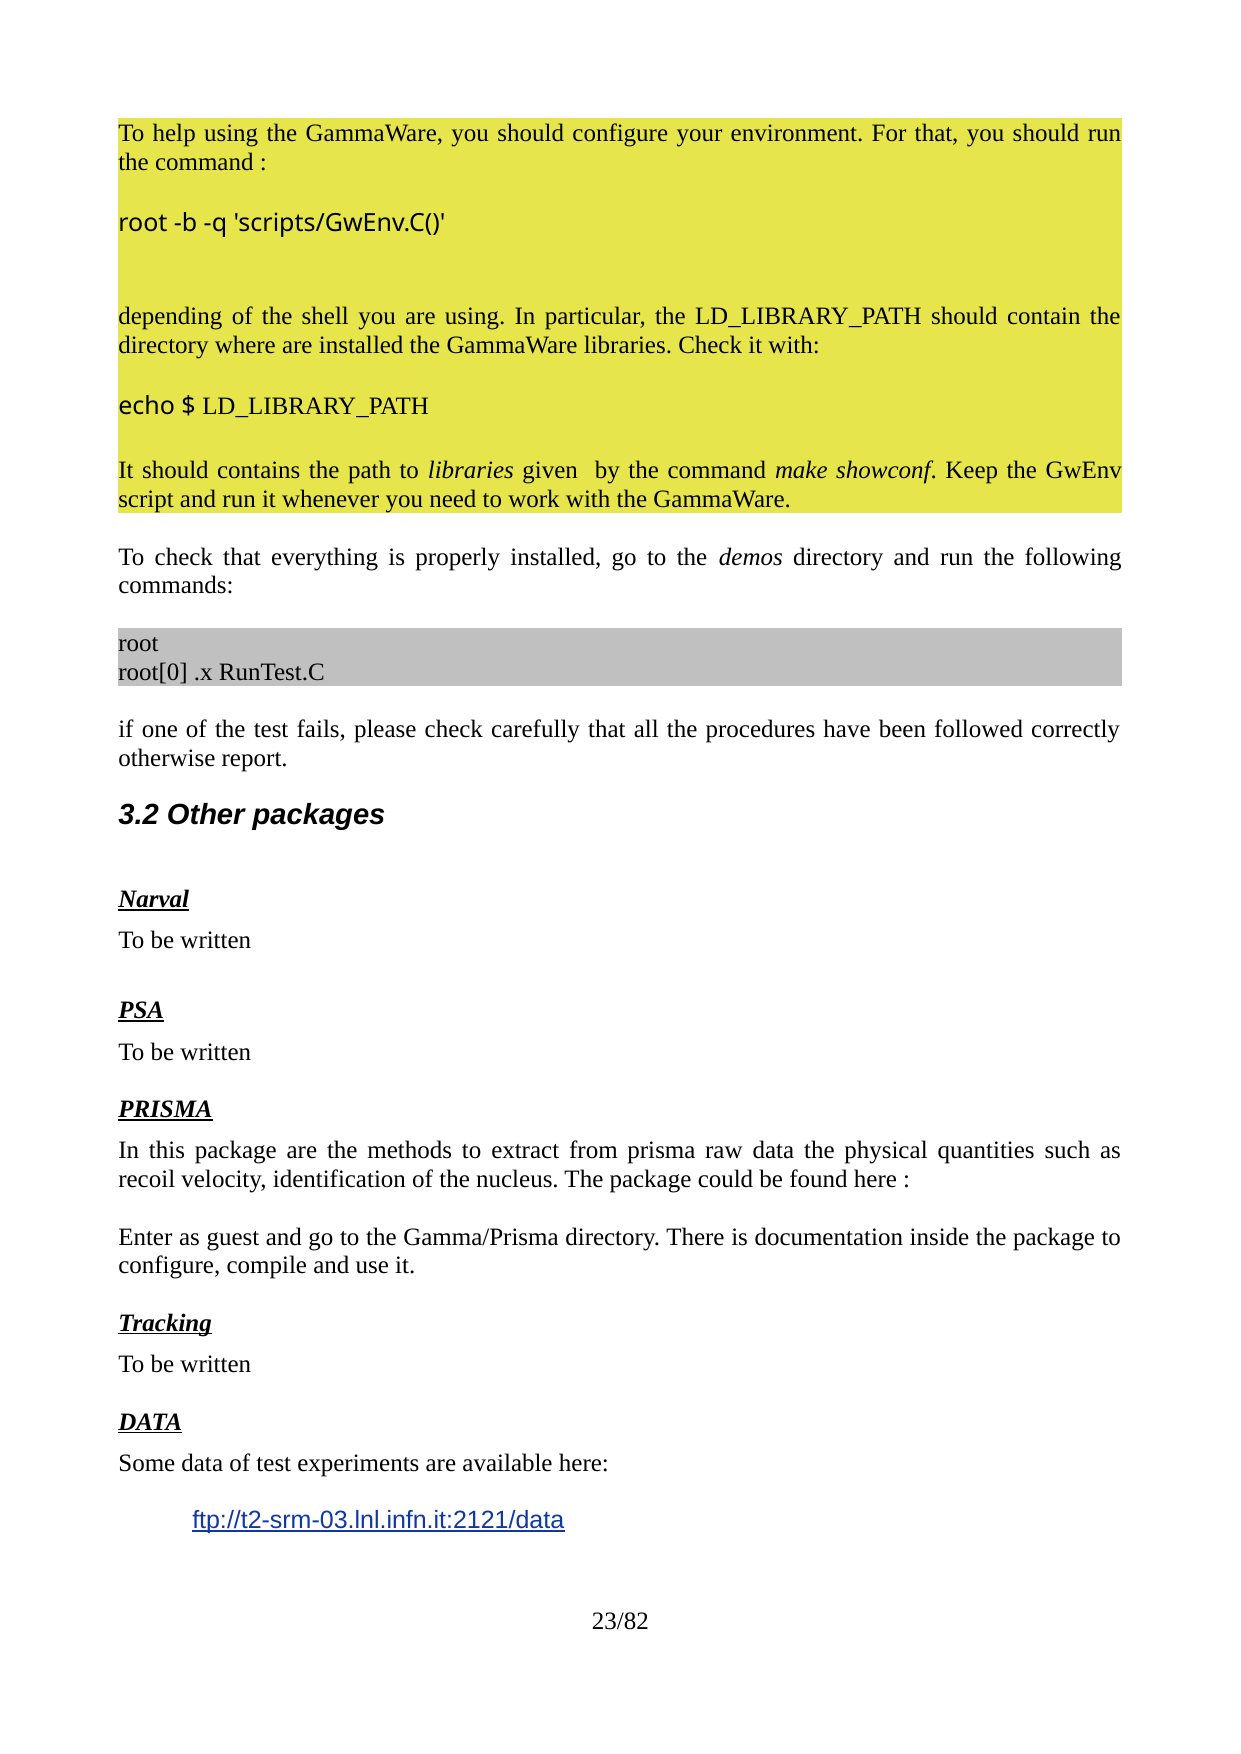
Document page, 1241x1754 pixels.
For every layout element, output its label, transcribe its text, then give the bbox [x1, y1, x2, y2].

text if one of the test fails, please check carefully that all the procedures have been followed correctly otherwise report. [118, 714, 1122, 772]
text root -b -q 'scripts/GwEnv.C()' [118, 204, 1122, 238]
text root[0] .x RunTest.C [118, 657, 1122, 686]
text Tracking [118, 1308, 1122, 1337]
text ftp://t2-srm-03.lnl.infn.it:2121/data [118, 1505, 1122, 1534]
text PSA [118, 995, 1122, 1024]
text depending of the shell you are using. In particular, the LD_LIBRARY_PATH should contain the directory where are installed the GammaWare libraries. Check it with: [118, 301, 1122, 359]
text Narval [118, 884, 1122, 913]
text echo $ LD_LIBRARY_PATH [118, 387, 1122, 422]
text root [118, 628, 1122, 657]
text Some data of test experiments are available here: [118, 1448, 1122, 1477]
text Enter as guest and go to the Gamma/Prisma directory. There is documentation inside the package to configure, compile and use it. [118, 1222, 1122, 1279]
text DATA [118, 1407, 1122, 1435]
text It should contains the path to libraries given by the command make showconf. Keep the GwEnv script and run it whenever you need to work with the GammaWare. [118, 456, 1122, 513]
text In this package are the methods to extract from prisma raw data the physical quantities such as recoil velocity, identification of the nucleus. The package could be found here : [118, 1135, 1122, 1193]
text To check that everything is properly installed, go to the demos directory and run the following commands: [118, 542, 1122, 599]
text To help using the GammaWare, you should configure your environment. For that, you should run the command : [118, 118, 1122, 176]
text To be written [118, 1349, 1122, 1378]
text To be written [118, 1037, 1122, 1065]
text To be written [118, 925, 1122, 954]
subtitle 3.2 Other packages [118, 797, 1122, 830]
text PRISMA [118, 1094, 1122, 1123]
